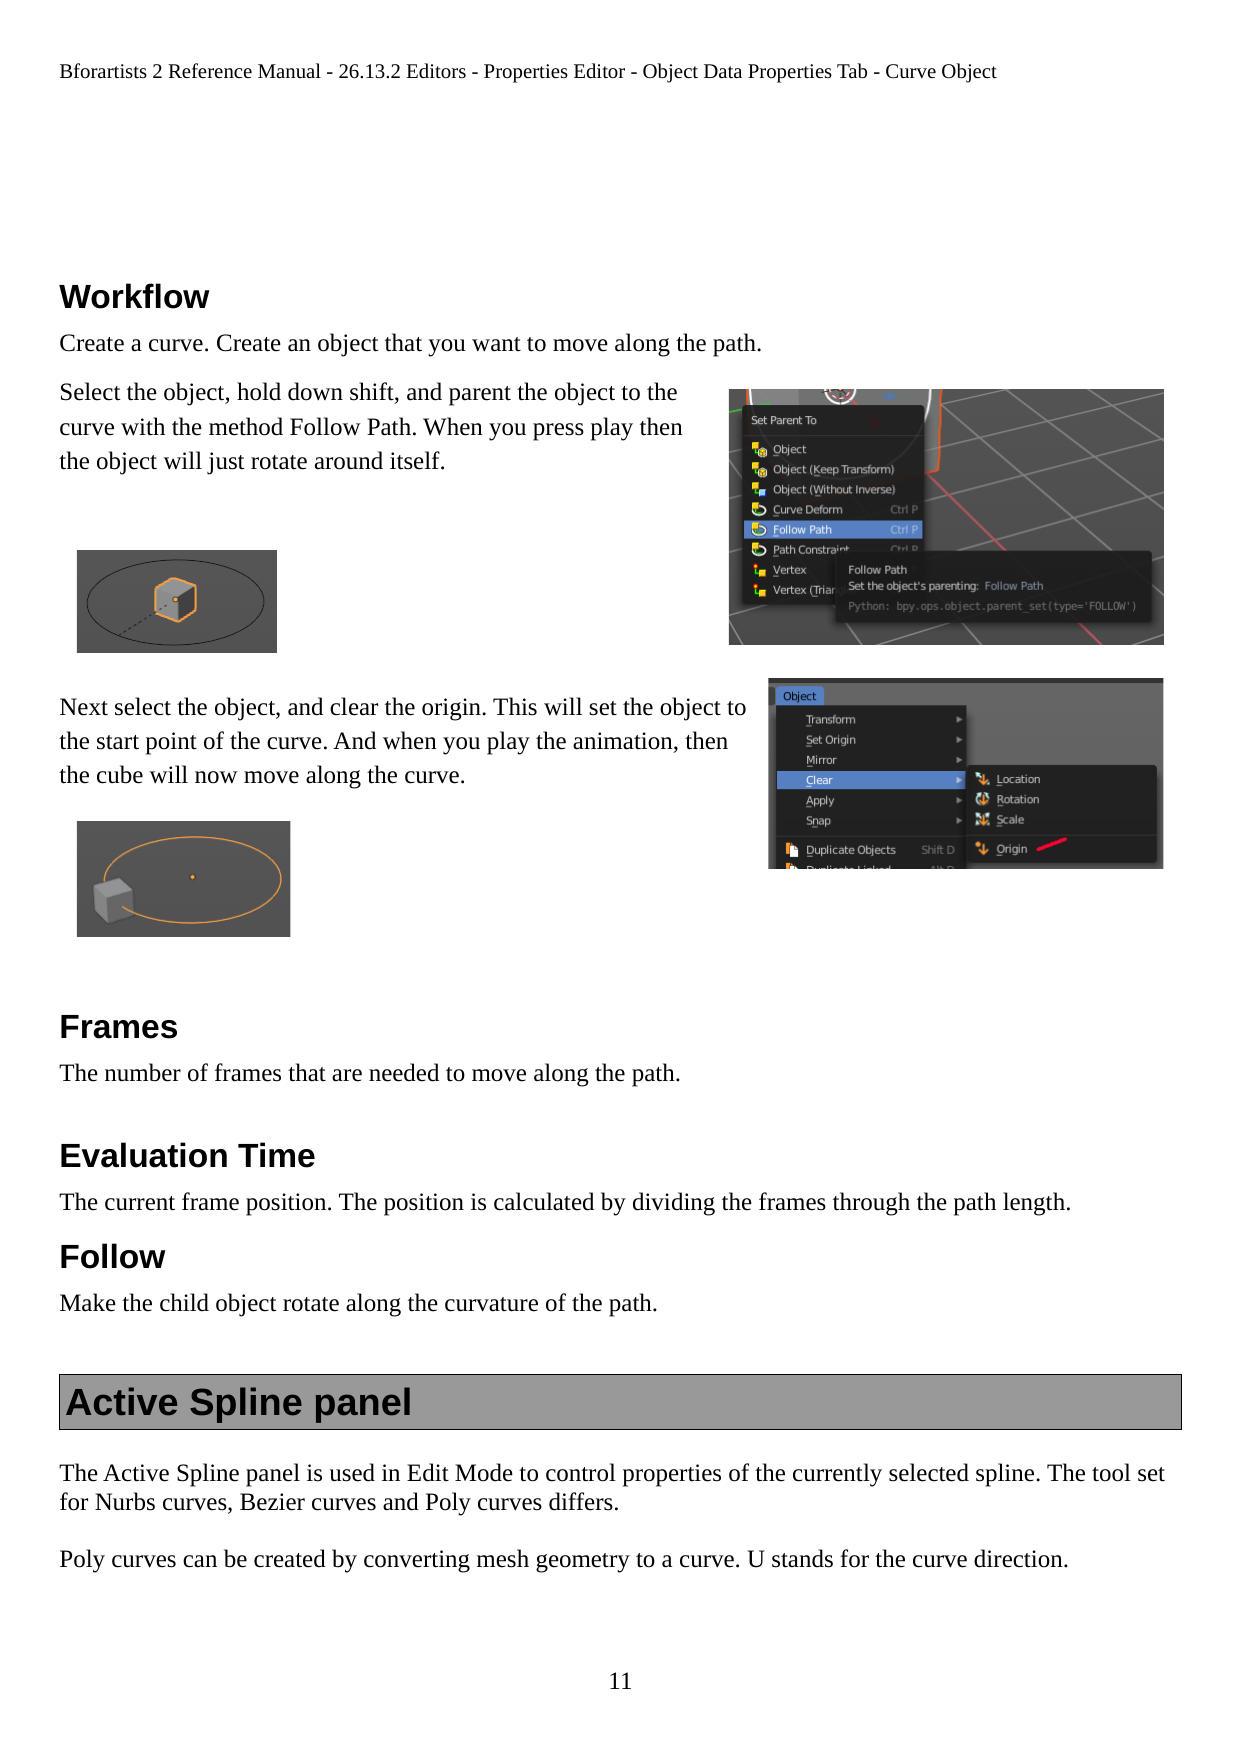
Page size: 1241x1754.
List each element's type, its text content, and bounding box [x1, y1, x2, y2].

subtitle Follow [59, 1237, 1181, 1275]
table_header Active Spline panel [60, 1375, 1181, 1429]
picture [728, 389, 1164, 645]
subtitle Workflow [59, 277, 1181, 316]
subtitle Frames [59, 1006, 1181, 1045]
text Make the child object rotate along the curvature of the path. [59, 1288, 1181, 1317]
text Poly curves can be created by converting mesh geometry to a curve. U stands for the curve direction. [59, 1544, 1181, 1573]
picture [76, 550, 277, 653]
text The Active Spline panel is used in Edit Mode to control properties of the currently selected spline. The tool set for Nurbs curves, Bezier curves and Poly curves differs. [59, 1458, 1181, 1516]
picture [76, 821, 291, 937]
text Create a curve. Create an object that you want to move along the path. [59, 328, 1181, 357]
text Select the object, hold down shift, and parent the object to the curve with the method Follow Path. When you press play then the object will just rotate around itself. [59, 377, 1181, 475]
text The current frame position. The position is calculated by dividing the frames through the path length. [59, 1187, 1181, 1216]
picture [768, 678, 1164, 869]
text Next select the object, and clear the origin. This will set the object to the start point of the curve. And when you play the animation, then the cube will now move along the curve. [59, 692, 768, 789]
text The number of frames that are needed to move along the path. [59, 1058, 1181, 1086]
subtitle Evaluation Time [59, 1136, 1181, 1174]
